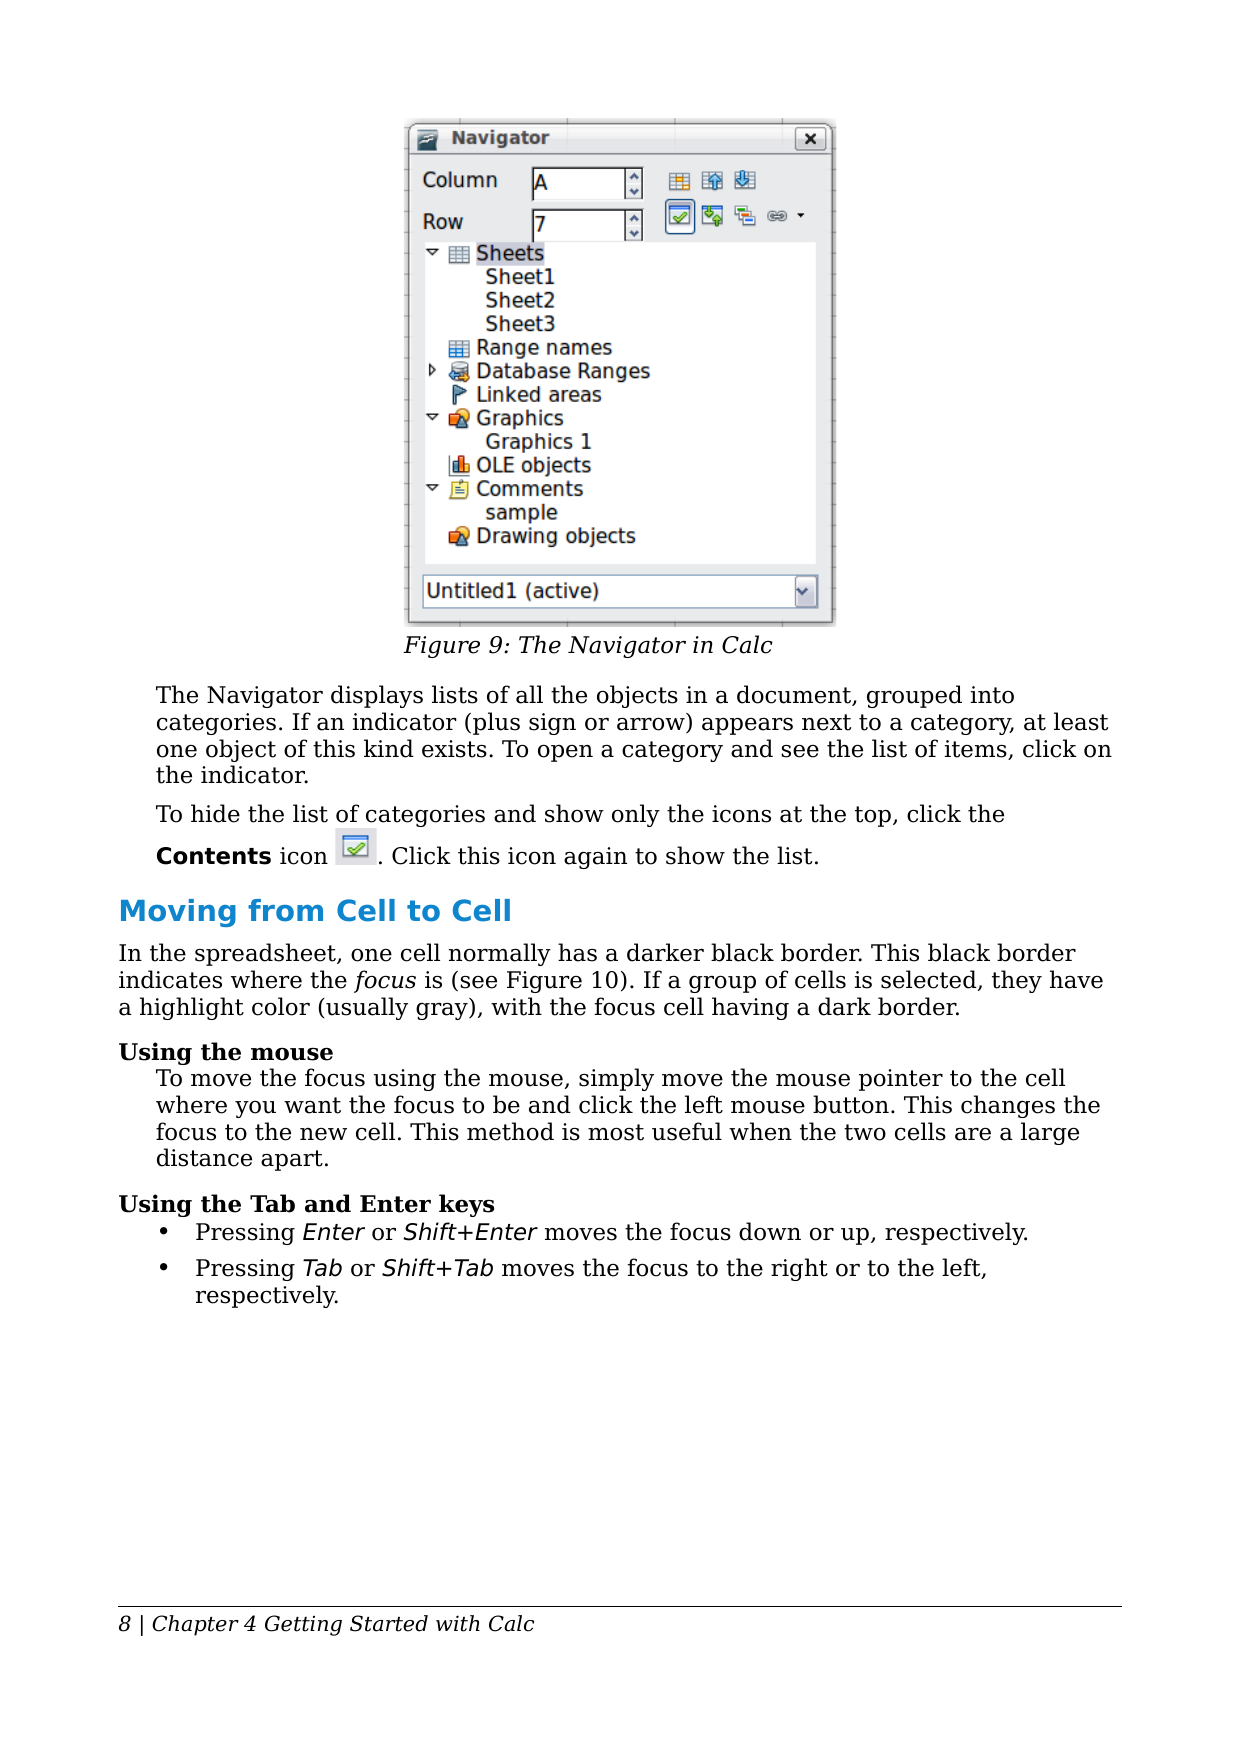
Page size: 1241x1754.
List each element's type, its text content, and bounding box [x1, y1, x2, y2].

text In the spreadsheet, one cell normally has a darker black border. This black border indicates where the focus is (see Figure 10). If a group of cells is selected, they have a highlight color (usually gray), with the focus cell having a dark border. [118, 940, 1122, 1020]
text To move the focus using the mouse, simply move the mouse pointer to the cell where you want the focus to be and click the left mouse button. This changes the focus to the new cell. This method is most useful when the two cells are a large distance apart. [156, 1066, 1122, 1172]
list Pressing Tab or Shift+Tab moves the focus to the right or to the left, respectively. [156, 1253, 1122, 1309]
text Using the Tab and Enter keys [118, 1191, 1122, 1218]
text Using the mouse [118, 1039, 1122, 1066]
subtitle Moving from Cell to Cell [118, 894, 1122, 928]
list Pressing Enter or Shift+Enter moves the focus down or up, respectively. [156, 1218, 1122, 1247]
text Figure 9: The Navigator in Calc [404, 633, 836, 659]
picture [403, 118, 837, 627]
text The Navigator displays lists of all the objects in a document, grouped into categories. If an indicator (plus sign or arrow) appears next to a category, at least one object of this kind exists. To open a category and see the list of items, click on the indicator. [156, 682, 1122, 789]
text To hide the list of categories and show only the icons at the top, click the Contents icon . Click this icon again to show the list. [156, 802, 1122, 870]
picture [335, 828, 377, 865]
